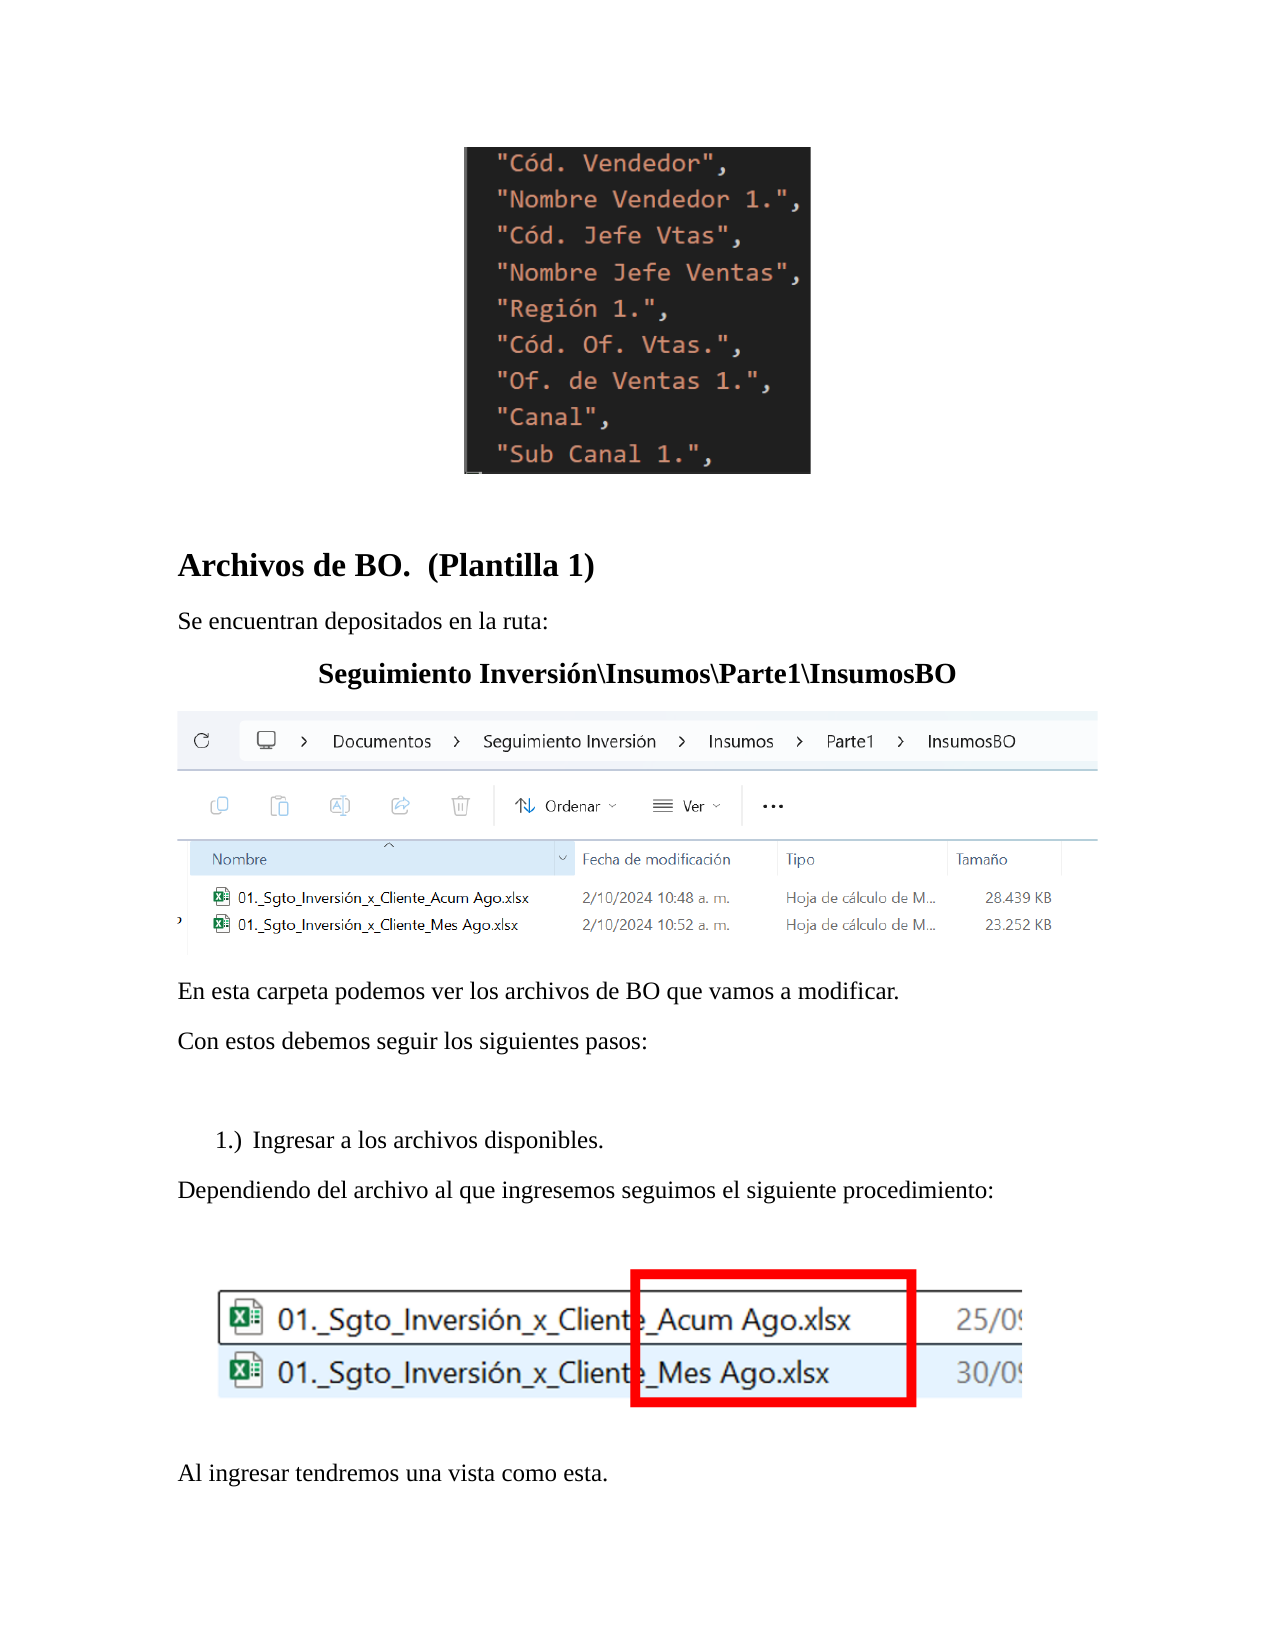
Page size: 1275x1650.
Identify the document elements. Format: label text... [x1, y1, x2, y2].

text Archivos de BO. (Plantilla 1) [177, 545, 1098, 584]
text Al ingresar tendremos una vista como esta. [177, 1458, 1098, 1487]
text Se encuentran depositados en la ruta: [177, 606, 1098, 635]
text Dependiendo del archivo al que ingresemos seguimos el siguiente procedimiento: [177, 1175, 1098, 1204]
text Con estos debemos seguir los siguientes pasos: [177, 1026, 1098, 1055]
text En esta carpeta podemos ver los archivos de BO que vamos a modificar. [177, 976, 1098, 1005]
list Ingresar a los archivos disponibles. [215, 1126, 1098, 1154]
text Seguimiento Inversión\Insumos\Parte1\InsumosBO [177, 656, 1098, 689]
